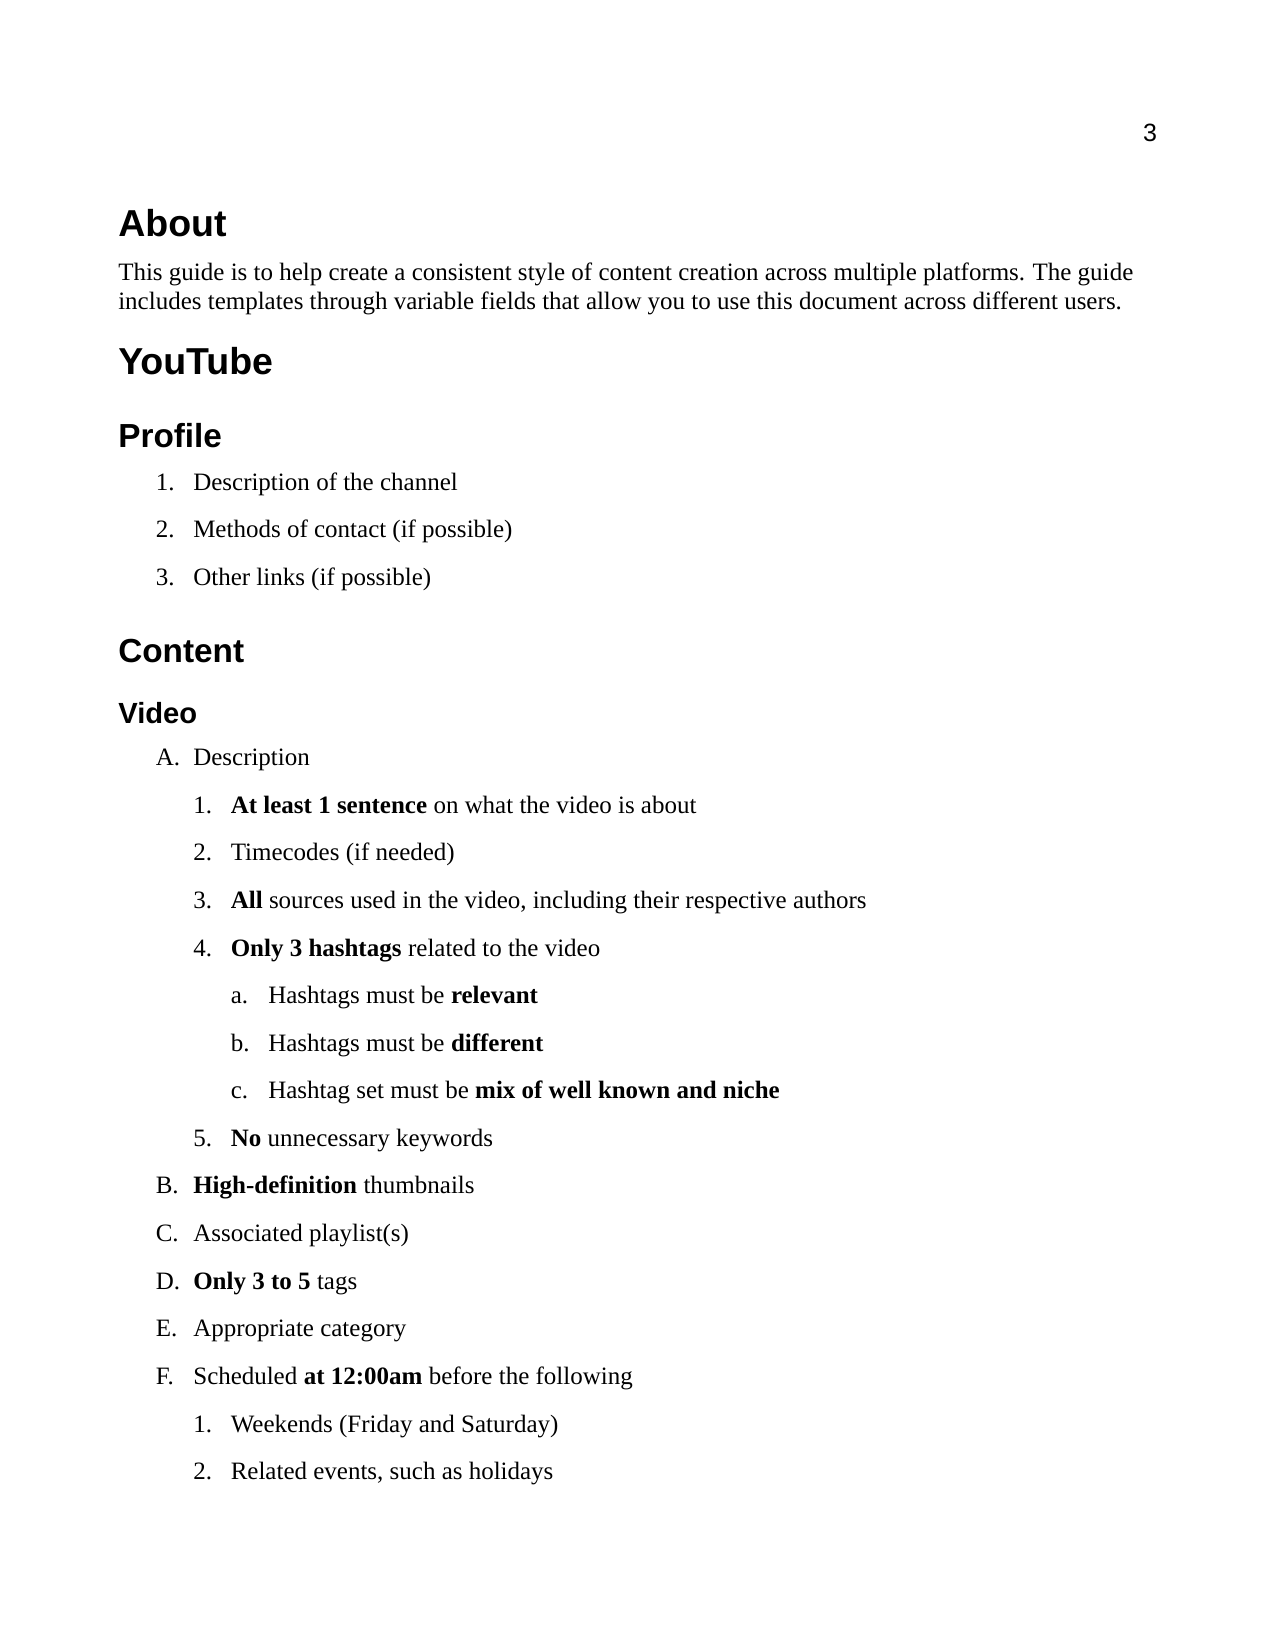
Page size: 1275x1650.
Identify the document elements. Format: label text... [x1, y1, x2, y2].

subtitle Content [118, 631, 1157, 669]
list Associated playlist(s) [156, 1218, 1157, 1247]
subtitle Profile [118, 416, 1157, 454]
list Hashtags must be relevant [231, 980, 1157, 1009]
subtitle YouTube [118, 339, 1157, 383]
list Methods of contact (if possible) [156, 514, 1157, 543]
list Appropriate category [156, 1313, 1157, 1342]
list Hashtags must be different [231, 1028, 1157, 1057]
subtitle Video [118, 696, 1157, 730]
text This guide is to help create a consistent style of content creation across multiple platforms. The guide includes templates through variable fields that allow you to use this document across different users. [118, 257, 1157, 314]
list Hashtag set must be mix of well known and niche [231, 1075, 1157, 1104]
subtitle About [118, 201, 1157, 244]
list Timecodes (if needed) [193, 837, 1157, 866]
list Only 3 hashtags related to the video [193, 933, 1157, 961]
list No unnecessary keywords [193, 1123, 1157, 1152]
list At least 1 sentence on what the video is about [193, 790, 1157, 818]
list Only 3 to 5 tags [156, 1266, 1157, 1294]
list Weekends (Friday and Saturday) [193, 1409, 1157, 1437]
list Description of the channel [156, 467, 1157, 496]
list Other links (if possible) [156, 562, 1157, 591]
list High-definition thumbnails [156, 1171, 1157, 1199]
list All sources used in the video, including their respective authors [193, 885, 1157, 914]
list Description [156, 742, 1157, 771]
list Scheduled at 12:00am before the following [156, 1361, 1157, 1390]
list Related events, such as holidays [193, 1456, 1157, 1485]
